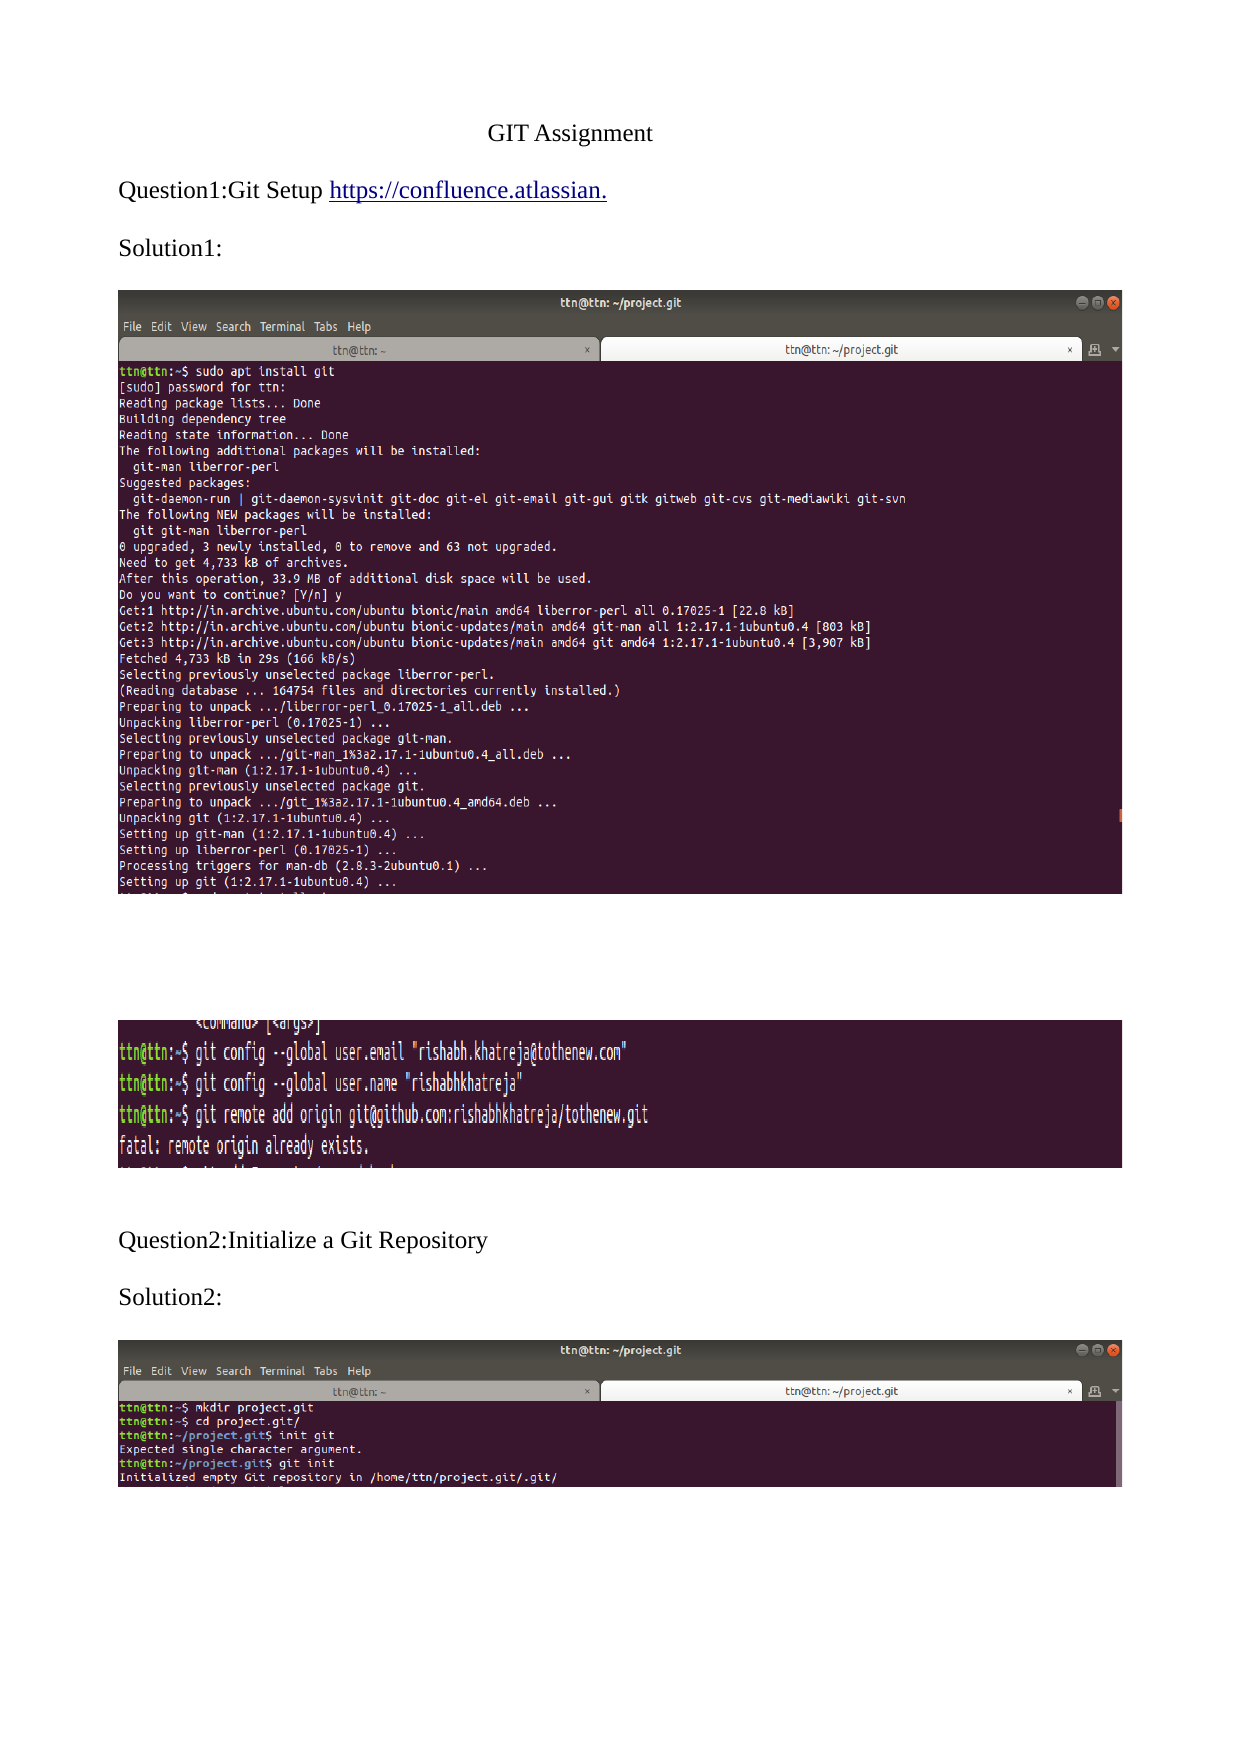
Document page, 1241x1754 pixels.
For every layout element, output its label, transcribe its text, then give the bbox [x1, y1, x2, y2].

picture [118, 290, 1123, 894]
text Question2:Initialize a Git Repository [118, 1225, 1122, 1254]
text GIT Assignment [118, 118, 1122, 147]
text Question1:Git Setup https://confluence.atlassian. [118, 176, 1122, 204]
text Solution2: [118, 1282, 1122, 1311]
text Solution1: [118, 233, 1122, 262]
picture [118, 1020, 1123, 1150]
